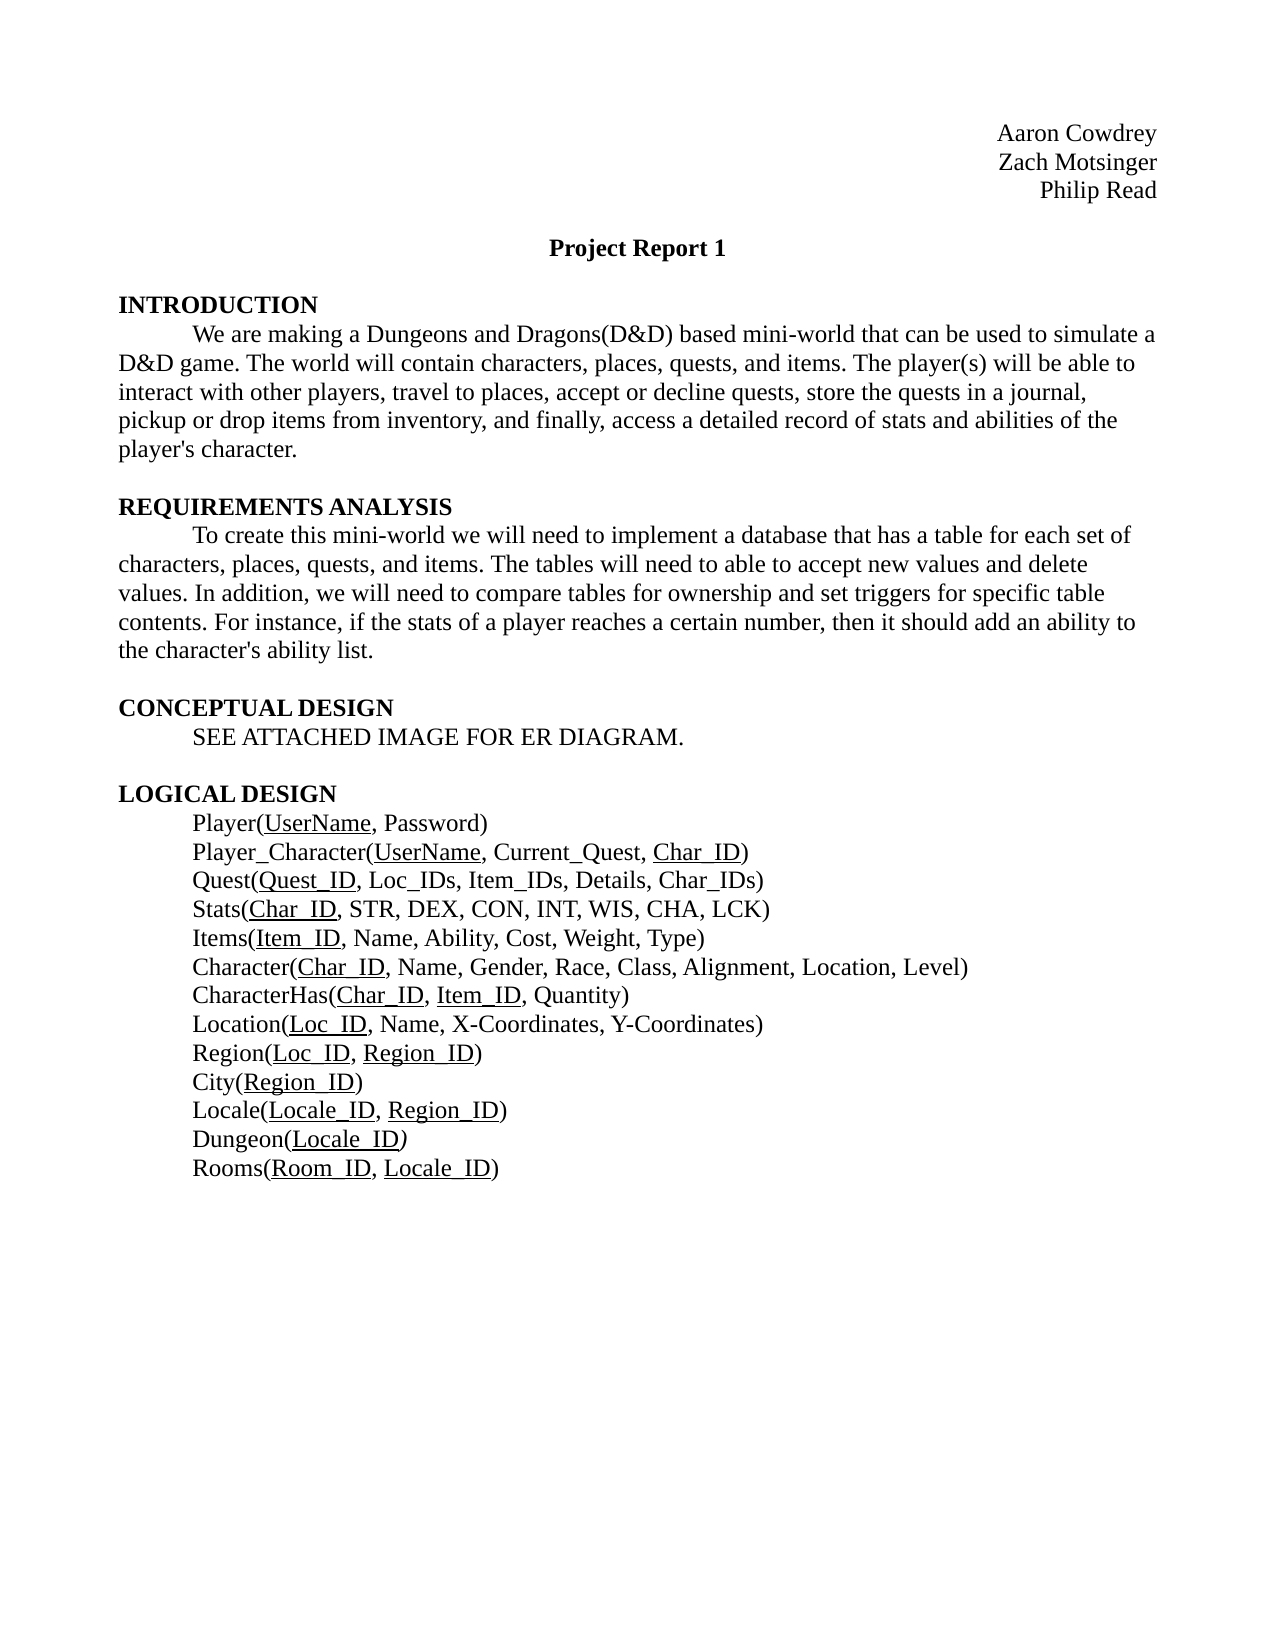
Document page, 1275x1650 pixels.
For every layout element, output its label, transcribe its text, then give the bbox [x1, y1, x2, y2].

text To create this mini-world we will need to implement a database that has a table for each set of characters, places, quests, and items. The tables will need to able to accept new values and delete values. In addition, we will need to compare tables for ownership and set triggers for specific table contents. For instance, if the stats of a player reaches a certain number, then it should add an ability to the character's ability list. [118, 521, 1157, 664]
text Aaron Cowdrey [118, 118, 1157, 147]
text Player_Character(UserName, Current_Quest, Char_ID) [118, 837, 1157, 866]
text Locale(Locale_ID, Region_ID) [118, 1096, 1157, 1124]
text We are making a Dungeons and Dragons(D&D) based mini-world that can be used to simulate a D&D game. The world will contain characters, places, quests, and items. The player(s) will be able to interact with other players, travel to places, accept or decline quests, store the quests in a journal, pickup or drop items from inventory, and finally, access a detailed record of stats and abilities of the player's character. [118, 319, 1157, 463]
text Location(Loc_ID, Name, X-Coordinates, Y-Coordinates) [118, 1009, 1157, 1038]
text INTRODUCTION [118, 291, 1157, 319]
text SEE ATTACHED IMAGE FOR ER DIAGRAM. [118, 722, 1157, 751]
text Region(Loc_ID, Region_ID) [118, 1038, 1157, 1067]
text Project Report 1 [118, 233, 1157, 262]
text Character(Char_ID, Name, Gender, Race, Class, Alignment, Location, Level) [118, 952, 1157, 981]
text Quest(Quest_ID, Loc_IDs, Item_IDs, Details, Char_IDs) [118, 866, 1157, 894]
text CONCEPTUAL DESIGN [118, 693, 1157, 722]
text LOGICAL DESIGN [118, 779, 1157, 808]
text Zach Motsinger [118, 147, 1157, 176]
text Rooms(Room_ID, Locale_ID) [118, 1153, 1157, 1182]
text Stats(Char_ID, STR, DEX, CON, INT, WIS, CHA, LCK) [118, 894, 1157, 923]
text City(Region_ID) [118, 1067, 1157, 1096]
text Items(Item_ID, Name, Ability, Cost, Weight, Type) [118, 923, 1157, 952]
text REQUIREMENTS ANALYSIS [118, 492, 1157, 521]
text Player(UserName, Password) [118, 808, 1157, 837]
text Philip Read [118, 176, 1157, 204]
text CharacterHas(Char_ID, Item_ID, Quantity) [118, 981, 1157, 1009]
text Dungeon(Locale_ID) [118, 1124, 1157, 1153]
